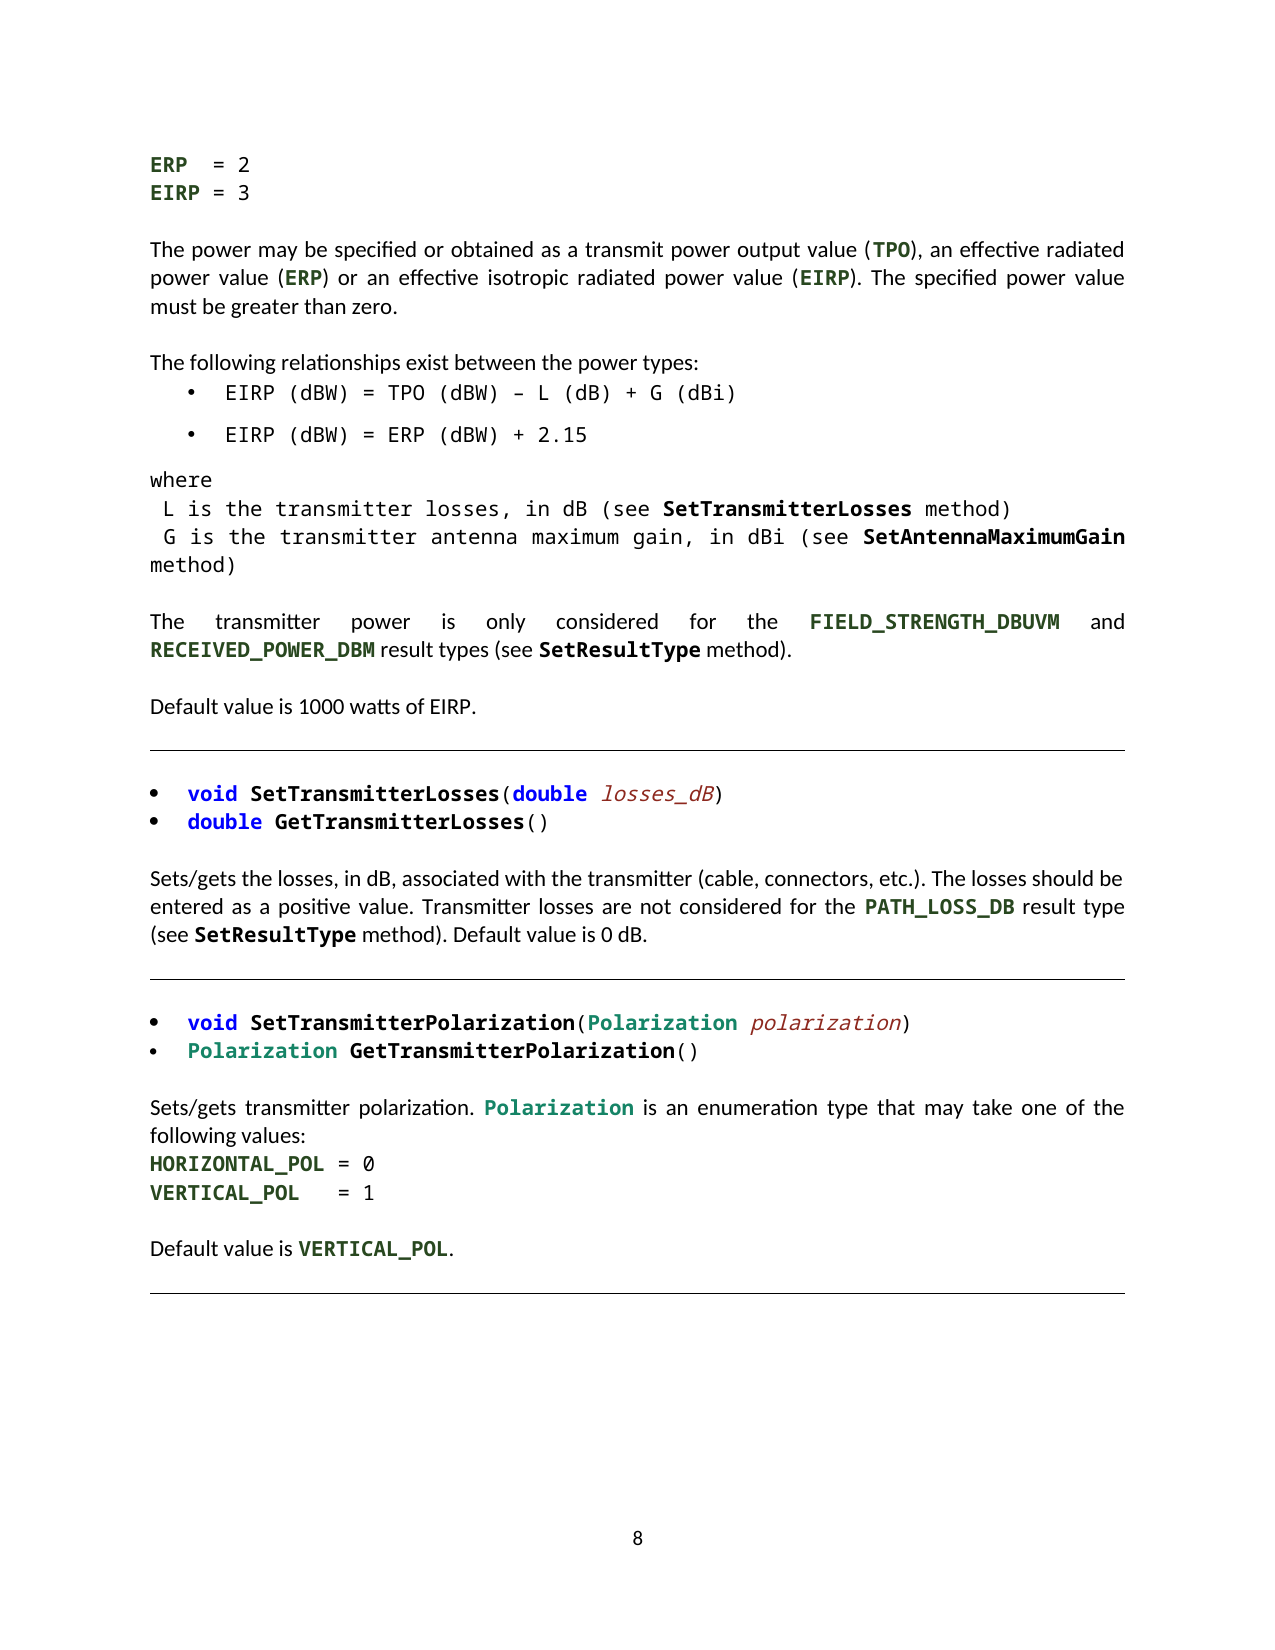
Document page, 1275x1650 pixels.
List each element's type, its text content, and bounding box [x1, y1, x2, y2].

text The following relationships exist between the power types: [150, 348, 1125, 378]
text L is the transmitter losses, in dB (see SetTransmitterLosses method) [150, 494, 1125, 522]
text Sets/gets transmitter polarization. Polarization is an enumeration type that may take one of the following values: [150, 1093, 1125, 1149]
text HORIZONTAL_POL = 0 [150, 1149, 1125, 1178]
text Default value is 1000 watts of EIRP. [150, 692, 1125, 720]
text Default value is VERTICAL_POL. [150, 1234, 1125, 1263]
list Polarization GetTransmitterPolarization() [150, 1036, 1125, 1065]
text VERTICAL_POL = 1 [150, 1178, 1125, 1206]
list EIRP (dBW) = TPO (dBW) – L (dB) + G (dBi) [187, 378, 1125, 406]
text Sets/gets the losses, in dB, associated with the transmitter (cable, connectors, etc.). The losses should be entered as a positive value. Transmitter losses are not considered for the PATH_LOSS_DB result type (see SetResultType method). Default value is 0 dB. [150, 864, 1125, 949]
text where [150, 465, 1125, 494]
list EIRP (dBW) = ERP (dBW) + 2.15 [187, 421, 1125, 451]
text The transmitter power is only considered for the FIELD_STRENGTH_DBUVM and RECEIVED_POWER_DBM result types (see SetResultType method). [150, 607, 1125, 664]
text The power may be specified or obtained as a transmit power output value (TPO), an effective radiated power value (ERP) or an effective isotropic radiated power value (EIRP). The specified power value must be greater than zero. [150, 235, 1125, 320]
list void SetTransmitterLosses(double losses_dB) [150, 779, 1125, 807]
text G is the transmitter antenna maximum gain, in dBi (see SetAntennaMaximumGain method) [150, 522, 1125, 579]
list double GetTransmitterLosses() [150, 807, 1125, 836]
text ERP = 2 [150, 150, 1125, 178]
text EIRP = 3 [150, 178, 1125, 207]
list void SetTransmitterPolarization(Polarization polarization) [150, 1008, 1125, 1036]
